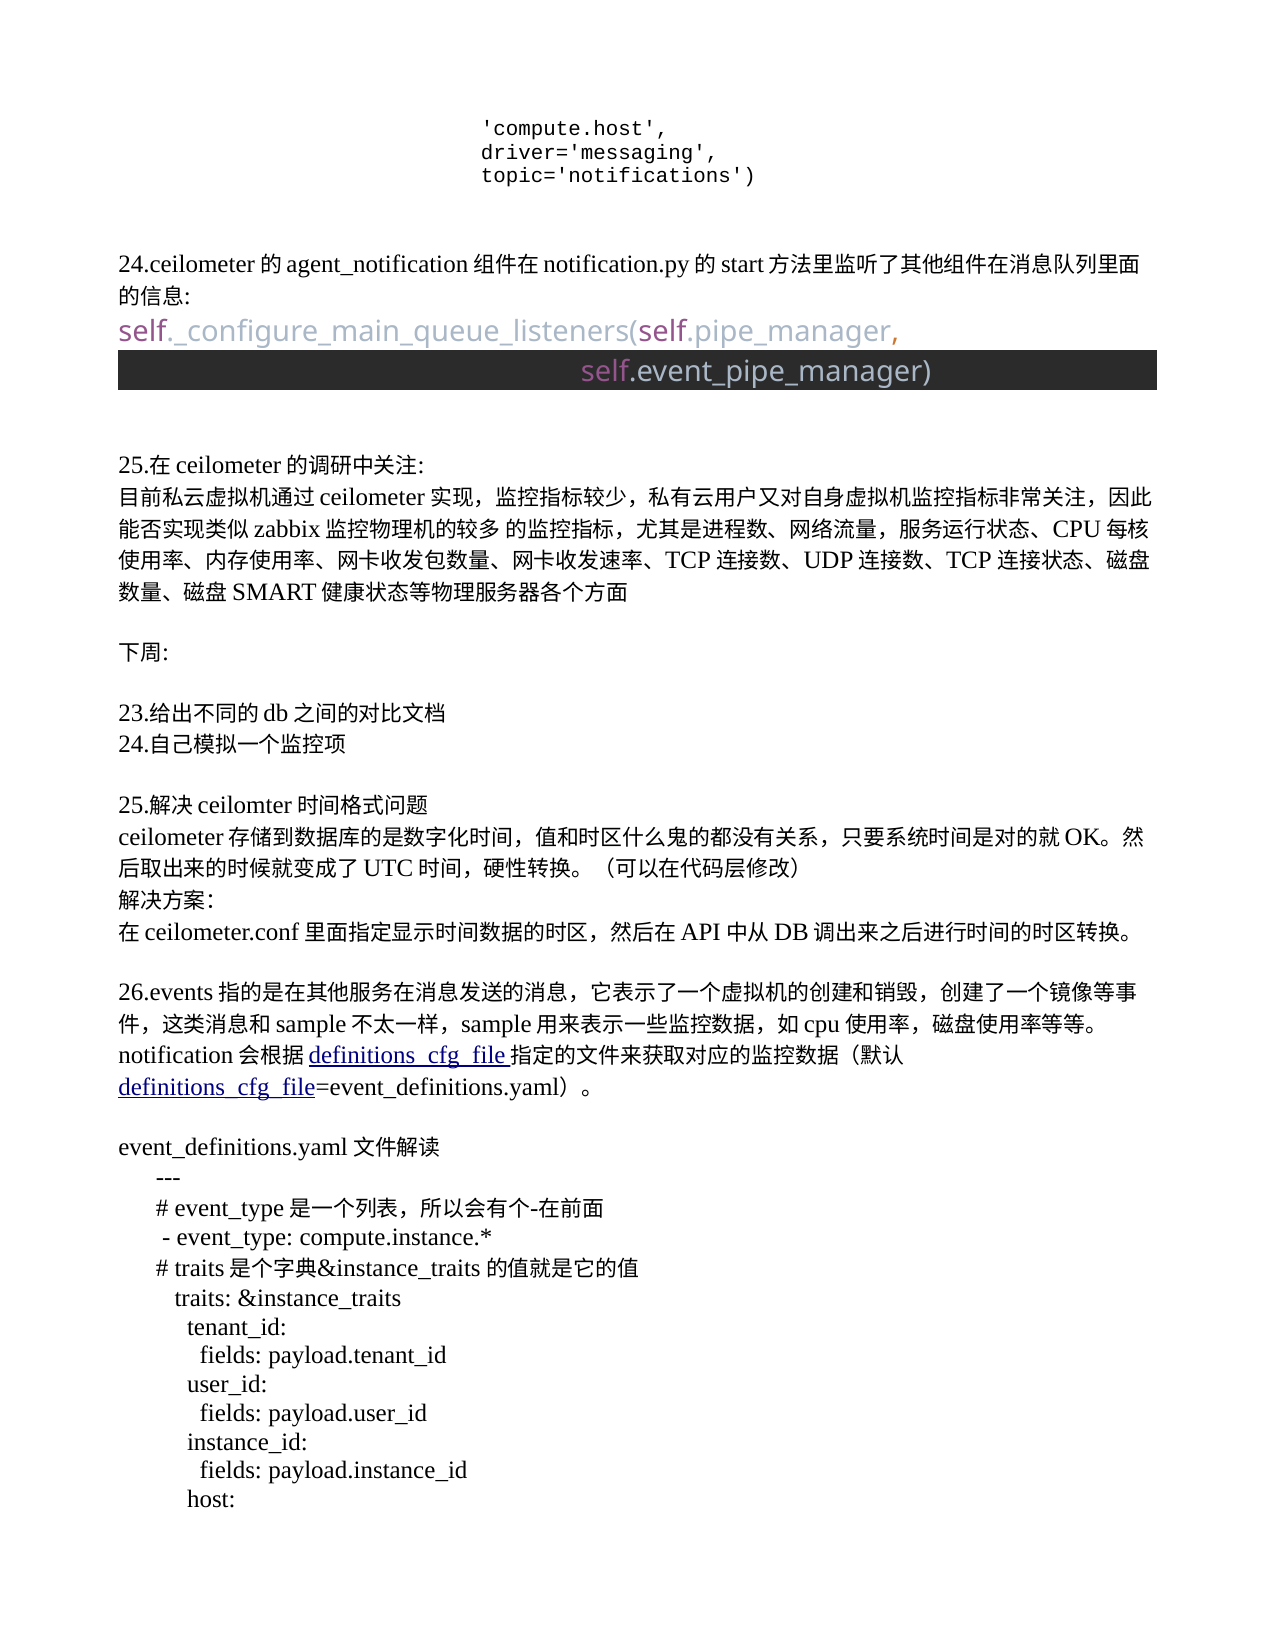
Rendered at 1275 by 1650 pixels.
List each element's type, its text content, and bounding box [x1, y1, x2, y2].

text 解决方案： [118, 883, 1157, 914]
text traits: &instance_traits [118, 1283, 1157, 1312]
text fields: payload.user_id [118, 1398, 1157, 1427]
text # event_type是一个列表，所以会有个-在前面 [118, 1191, 1157, 1222]
text tenant_id: [118, 1312, 1157, 1340]
text 'compute.host', [118, 118, 1157, 142]
text instance_id: [118, 1427, 1157, 1455]
text 25.在ceilometer的调研中关注: [118, 448, 1157, 480]
text 目前私云虚拟机通过ceilometer实现，监控指标较少，私有云用户又对自身虚拟机监控指标非常关注，因此能否实现类似zabbix监控物理机的较多 的监控指标，尤其是进程数、网络流量，服务运行状态、CPU每核使用率、内存使用率、网卡收发包数量、网卡收发速率、TCP连接数、UDP连接数、TCP 连接状态、磁盘数量、磁盘SMART健康状态等物理服务器各个方面 [118, 480, 1157, 607]
text fields: payload.instance_id [118, 1455, 1157, 1484]
text - event_type: compute.instance.* [118, 1222, 1157, 1251]
text 25.解决ceilomter时间格式问题 [118, 788, 1157, 819]
text 24.ceilometer的agent_notification组件在notification.py的start方法里监听了其他组件在消息队列里面的信息: [118, 247, 1157, 311]
text self.event_pipe_manager) [118, 350, 1157, 390]
text 在ceilometer.conf里面指定显示时间数据的时区，然后在API中从DB调出来之后进行时间的时区转换。 [118, 914, 1157, 946]
text --- [118, 1162, 1157, 1191]
text driver='messaging', [118, 142, 1157, 165]
text 26.events指的是在其他服务在消息发送的消息，它表示了一个虚拟机的创建和销毁，创建了一个镜像等事件，这类消息和sample不太一样，sample用来表示一些监控数据，如cpu使用率，磁盘使用率等等。notification会根据definitions_cfg_file指定的文件来获取对应的监控数据（默认definitions_cfg_file=event_definitions.yaml）。 [118, 975, 1157, 1102]
text 下周: [118, 635, 1157, 667]
text self._configure_main_queue_listeners(self.pipe_manager, [118, 311, 1157, 350]
text ceilometer存储到数据库的是数字化时间，值和时区什么鬼的都没有关系，只要系统时间是对的就OK。然后取出来的时候就变成了UTC时间，硬性转换。（可以在代码层修改） [118, 819, 1157, 883]
text fields: payload.tenant_id [118, 1340, 1157, 1369]
text 24.自己模拟一个监控项 [118, 727, 1157, 759]
text topic='notifications') [118, 165, 1157, 189]
text # traits是个字典&instance_traits的值就是它的值 [118, 1251, 1157, 1283]
text host: [118, 1484, 1157, 1513]
text 23.给出不同的db之间的对比文档 [118, 696, 1157, 727]
text user_id: [118, 1369, 1157, 1398]
text event_definitions.yaml文件解读 [118, 1130, 1157, 1162]
